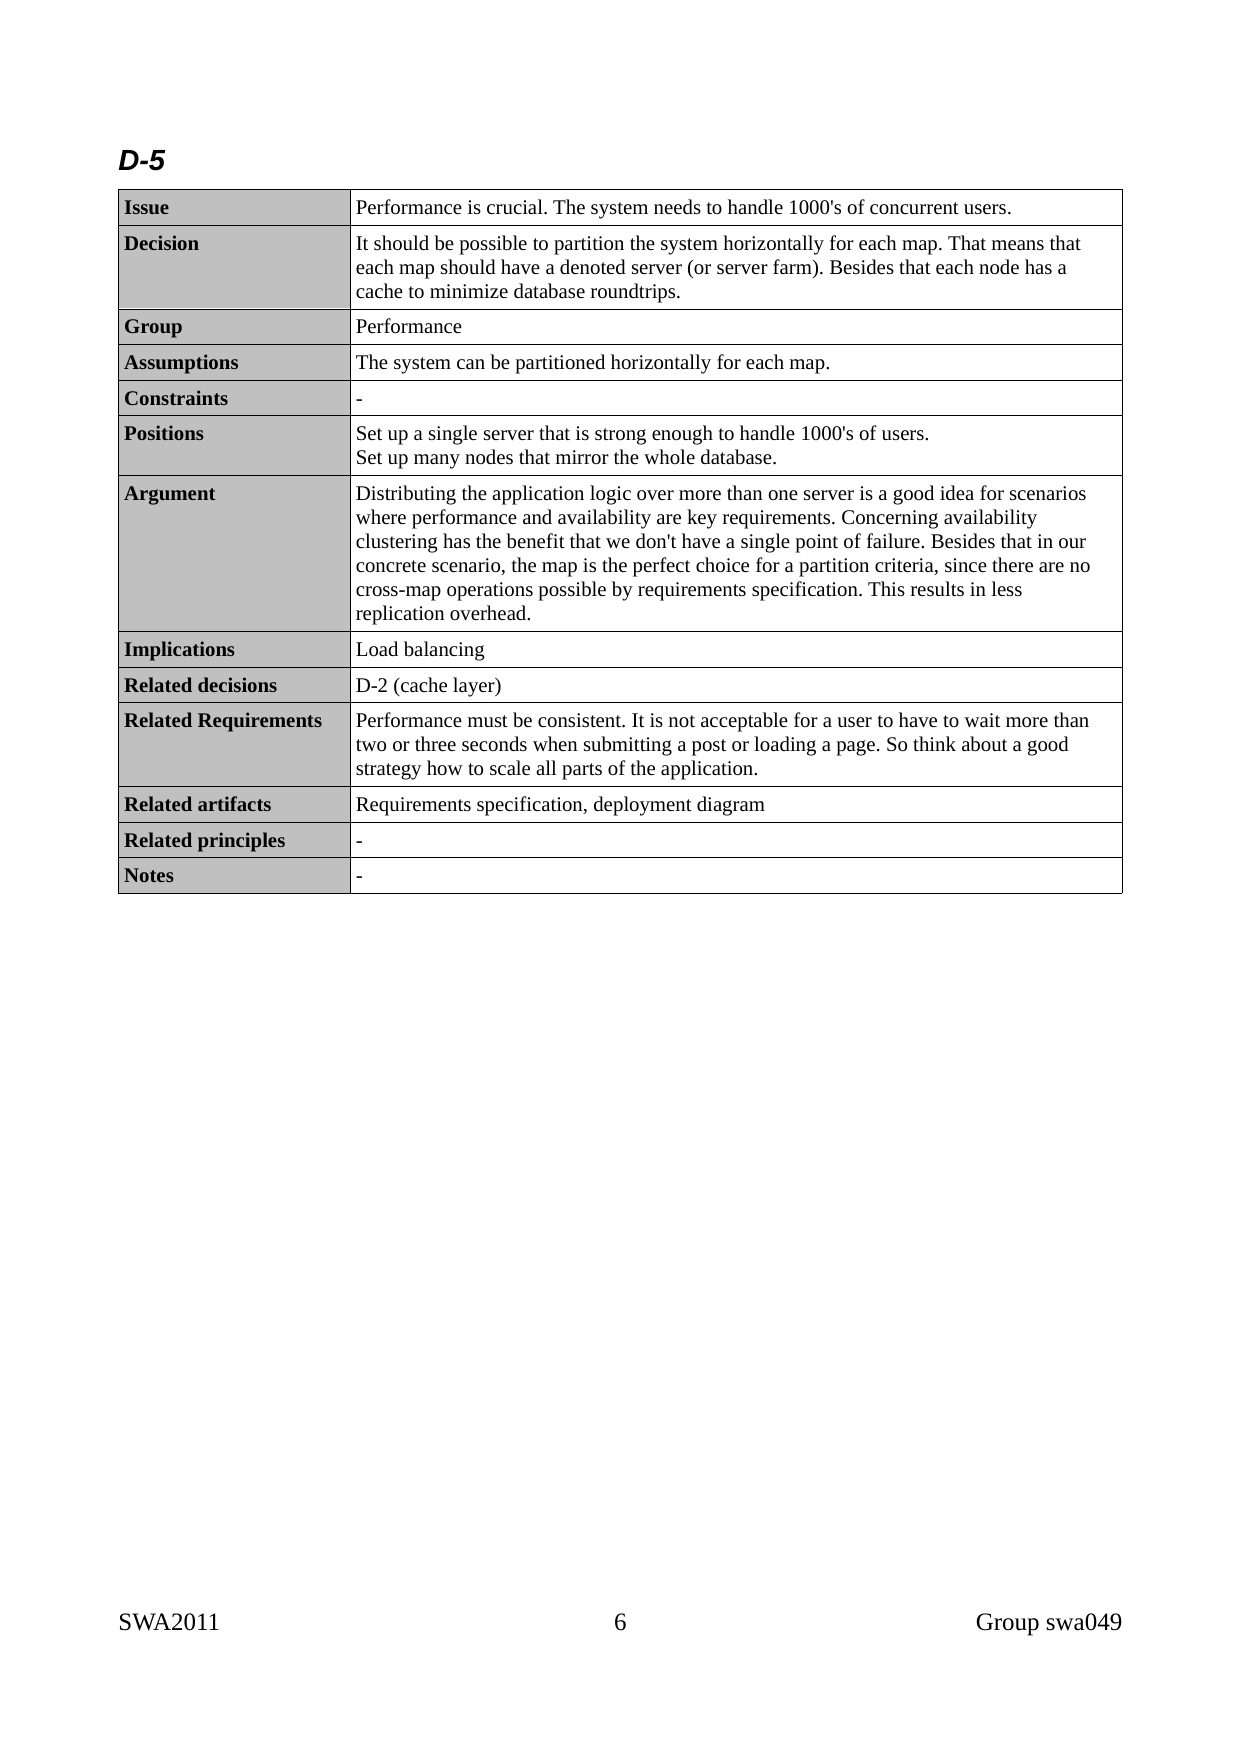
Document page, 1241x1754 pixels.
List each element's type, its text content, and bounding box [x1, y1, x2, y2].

subtitle D-5 [118, 143, 1122, 177]
table_cell Decision [119, 226, 350, 308]
table_header Performance is crucial. The system needs to handle 1000's of concurrent users. [351, 190, 1122, 225]
table_cell The system can be partitioned horizontally for each map. [351, 345, 1122, 380]
table_cell Performance must be consistent. It is not acceptable for a user to have to wait more than two or three seconds when submitting a post or loading a page. So think about a good strategy how to scale all parts of the application. [351, 703, 1122, 786]
table_cell Distributing the application logic over more than one server is a good idea for scenarios where performance and availability are key requirements. Concerning availability clustering has the benefit that we don't have a single point of failure. Besides that in our concrete scenario, the map is the perfect choice for a partition criteria, since there are no cross-map operations possible by requirements specification. This results in less replication overhead. [351, 476, 1122, 631]
table_cell Set up a single server that is strong enough to handle 1000's of users. Set up many nodes that mirror the whole database. [351, 416, 1122, 475]
table_cell Related principles [119, 823, 350, 857]
table_cell Argument [119, 476, 350, 631]
table_cell Performance [351, 310, 1122, 344]
table_cell Notes [119, 858, 350, 893]
table_cell Load balancing [351, 632, 1122, 667]
table_cell Related Requirements [119, 703, 350, 786]
table_cell - [351, 381, 1122, 415]
table_cell Positions [119, 416, 350, 475]
table_cell Assumptions [119, 345, 350, 380]
table_header Issue [119, 190, 350, 225]
table_cell Related artifacts [119, 787, 350, 822]
table_cell D-2 (cache layer) [351, 668, 1122, 702]
table_cell Related decisions [119, 668, 350, 702]
table_cell Constraints [119, 381, 350, 415]
table_cell - [351, 823, 1122, 857]
table_cell Group [119, 310, 350, 344]
table_cell Requirements specification, deployment diagram [351, 787, 1122, 822]
table_cell It should be possible to partition the system horizontally for each map. That means that each map should have a denoted server (or server farm). Besides that each node has a cache to minimize database roundtrips. [351, 226, 1122, 308]
table_cell Implications [119, 632, 350, 667]
table_cell - [351, 858, 1122, 893]
